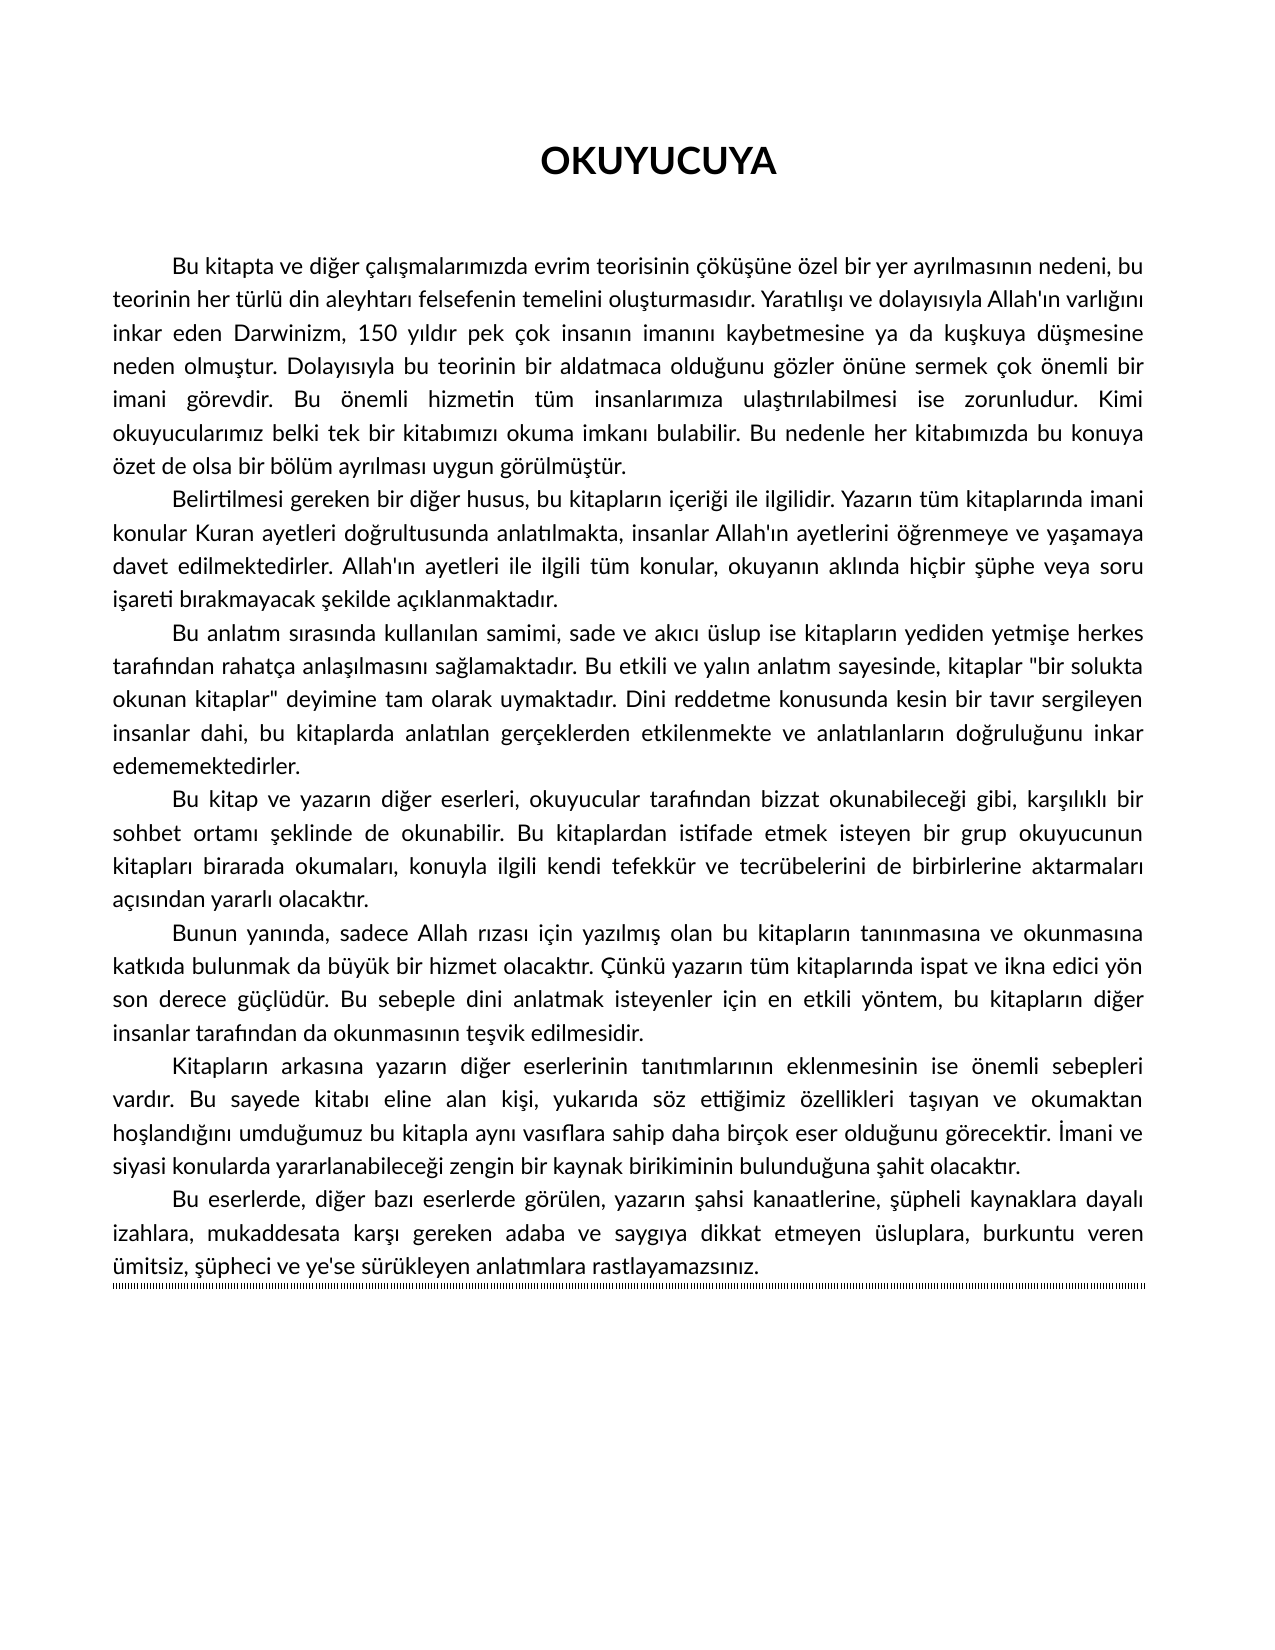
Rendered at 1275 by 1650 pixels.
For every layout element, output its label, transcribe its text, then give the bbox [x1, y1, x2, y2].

text Bu kitap ve yazarın diğer eserleri, okuyucular tarafından bizzat okunabileceği gibi, karşılıklı bir sohbet ortamı şeklinde de okunabilir. Bu kitaplardan istifade etmek isteyen bir grup okuyucunun kitapları birarada okumaları, konuyla ilgili kendi tefekkür ve tecrübelerini de birbirlerine aktarmaları açısından yararlı olacaktır. [112, 781, 1145, 914]
text Belirtilmesi gereken bir diğer husus, bu kitapların içeriği ile ilgilidir. Yazarın tüm kitaplarında imani konular Kuran ayetleri doğrultusunda anlatılmakta, insanlar Allah'ın ayetlerini öğrenmeye ve yaşamaya davet edilmektedirler. Allah'ın ayetleri ile ilgili tüm konular, okuyanın aklında hiçbir şüphe veya soru işareti bırakmayacak şekilde açıklanmaktadır. [112, 481, 1145, 614]
text Bu anlatım sırasında kullanılan samimi, sade ve akıcı üslup ise kitapların yediden yetmişe herkes tarafından rahatça anlaşılmasını sağlamaktadır. Bu etkili ve yalın anlatım sayesinde, kitaplar "bir solukta okunan kitaplar" deyimine tam olarak uymaktadır. Dini reddetme konusunda kesin bir tavır sergileyen insanlar dahi, bu kitaplarda anlatılan gerçeklerden etkilenmekte ve anlatılanların doğruluğunu inkar edememektedirler. [112, 614, 1145, 781]
text Bunun yanında, sadece Allah rızası için yazılmış olan bu kitapların tanınmasına ve okunmasına katkıda bulunmak da büyük bir hizmet olacaktır. Çünkü yazarın tüm kitaplarında ispat ve ikna edici yön son derece güçlüdür. Bu sebeple dini anlatmak isteyenler için en etkili yöntem, bu kitapların diğer insanlar tarafından da okunmasının teşvik edilmesidir. [112, 914, 1145, 1048]
text Bu eserlerde, diğer bazı eserlerde görülen, yazarın şahsi kanaatlerine, şüpheli kaynaklara dayalı izahlara, mukaddesata karşı gereken adaba ve saygıya dikkat etmeyen üsluplara, burkuntu veren ümitsiz, şüpheci ve ye'se sürükleyen anlatımlara rastlayamazsınız. [112, 1181, 1145, 1289]
text Kitapların arkasına yazarın diğer eserlerinin tanıtımlarının eklenmesinin ise önemli sebepleri vardır. Bu sayede kitabı eline alan kişi, yukarıda söz ettiğimiz özellikleri taşıyan ve okumaktan hoşlandığını umduğumuz bu kitapla aynı vasıflara sahip daha birçok eser olduğunu görecektir. İmani ve siyasi konularda yararlanabileceği zengin bir kaynak birikiminin bulunduğuna şahit olacaktır. [112, 1048, 1145, 1181]
text OKUYUCUYA [112, 148, 1145, 181]
text Bu kitapta ve diğer çalışmalarımızda evrim teorisinin çöküşüne özel bir yer ayrılmasının nedeni, bu teorinin her türlü din aleyhtarı felsefenin temelini oluşturmasıdır. Yaratılışı ve dolayısıyla Allah'ın varlığını inkar eden Darwinizm, 150 yıldır pek çok insanın imanını kaybetmesine ya da kuşkuya düşmesine neden olmuştur. Dolayısıyla bu teorinin bir aldatmaca olduğunu gözler önüne sermek çok önemli bir imani görevdir. Bu önemli hizmetin tüm insanlarımıza ulaştırılabilmesi ise zorunludur. Kimi okuyucularımız belki tek bir kitabımızı okuma imkanı bulabilir. Bu nedenle her kitabımızda bu konuya özet de olsa bir bölüm ayrılması uygun görülmüştür. [112, 248, 1145, 481]
